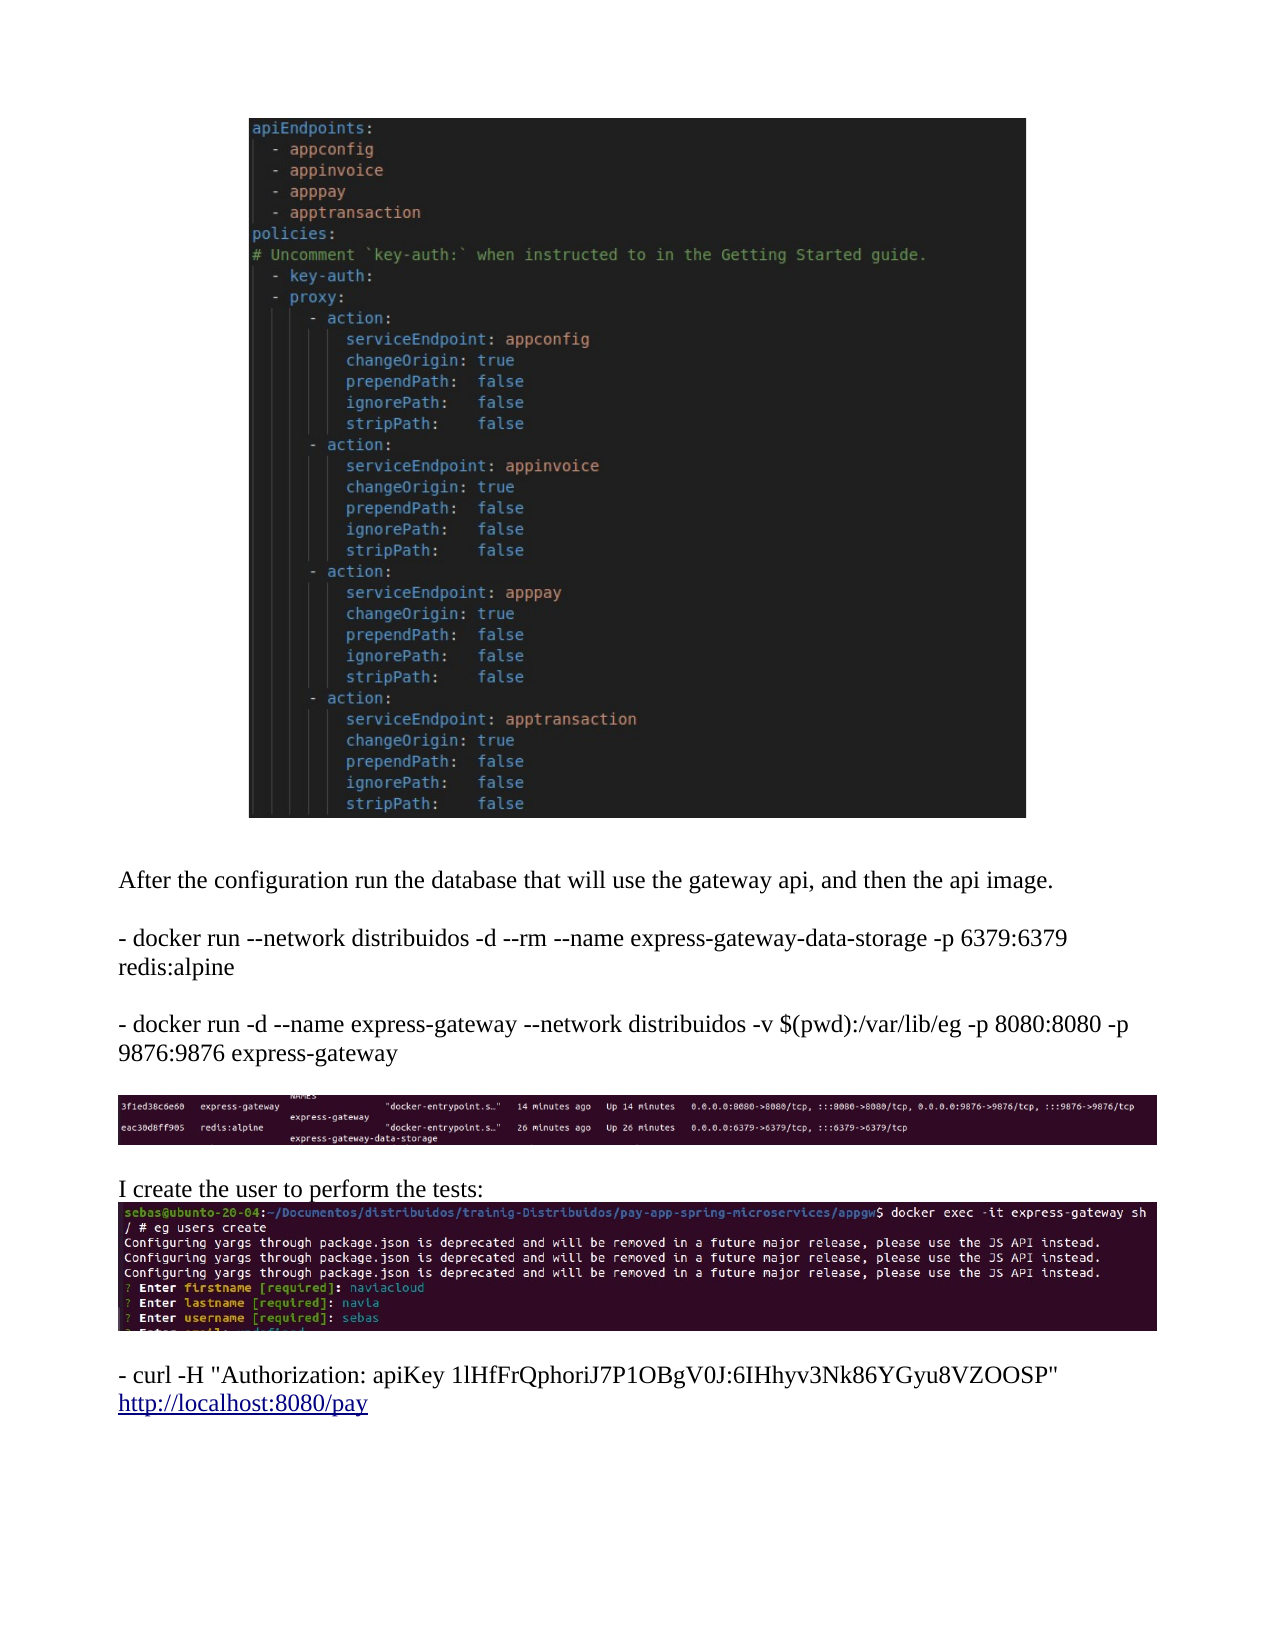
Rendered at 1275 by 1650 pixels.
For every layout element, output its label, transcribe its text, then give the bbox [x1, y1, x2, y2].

text - docker run --network distribuidos -d --rm --name express-gateway-data-storage -p 6379:6379 redis:alpine [118, 923, 1157, 981]
picture [118, 1202, 1157, 1331]
text - curl -H "Authorization: apiKey 1lHfFrQphoriJ7P1OBgV0J:6IHhyv3Nk86YGyu8VZOOSP" http://localhost:8080/pay [118, 1360, 1157, 1417]
text I create the user to perform the tests: [118, 1174, 1157, 1202]
picture [248, 118, 1027, 818]
text After the configuration run the database that will use the gateway api, and then the api image. [118, 866, 1157, 894]
text - docker run -d --name express-gateway --network distribuidos -v $(pwd):/var/lib/eg -p 8080:8080 -p 9876:9876 express-gateway [118, 1009, 1157, 1067]
picture [118, 1095, 1157, 1145]
